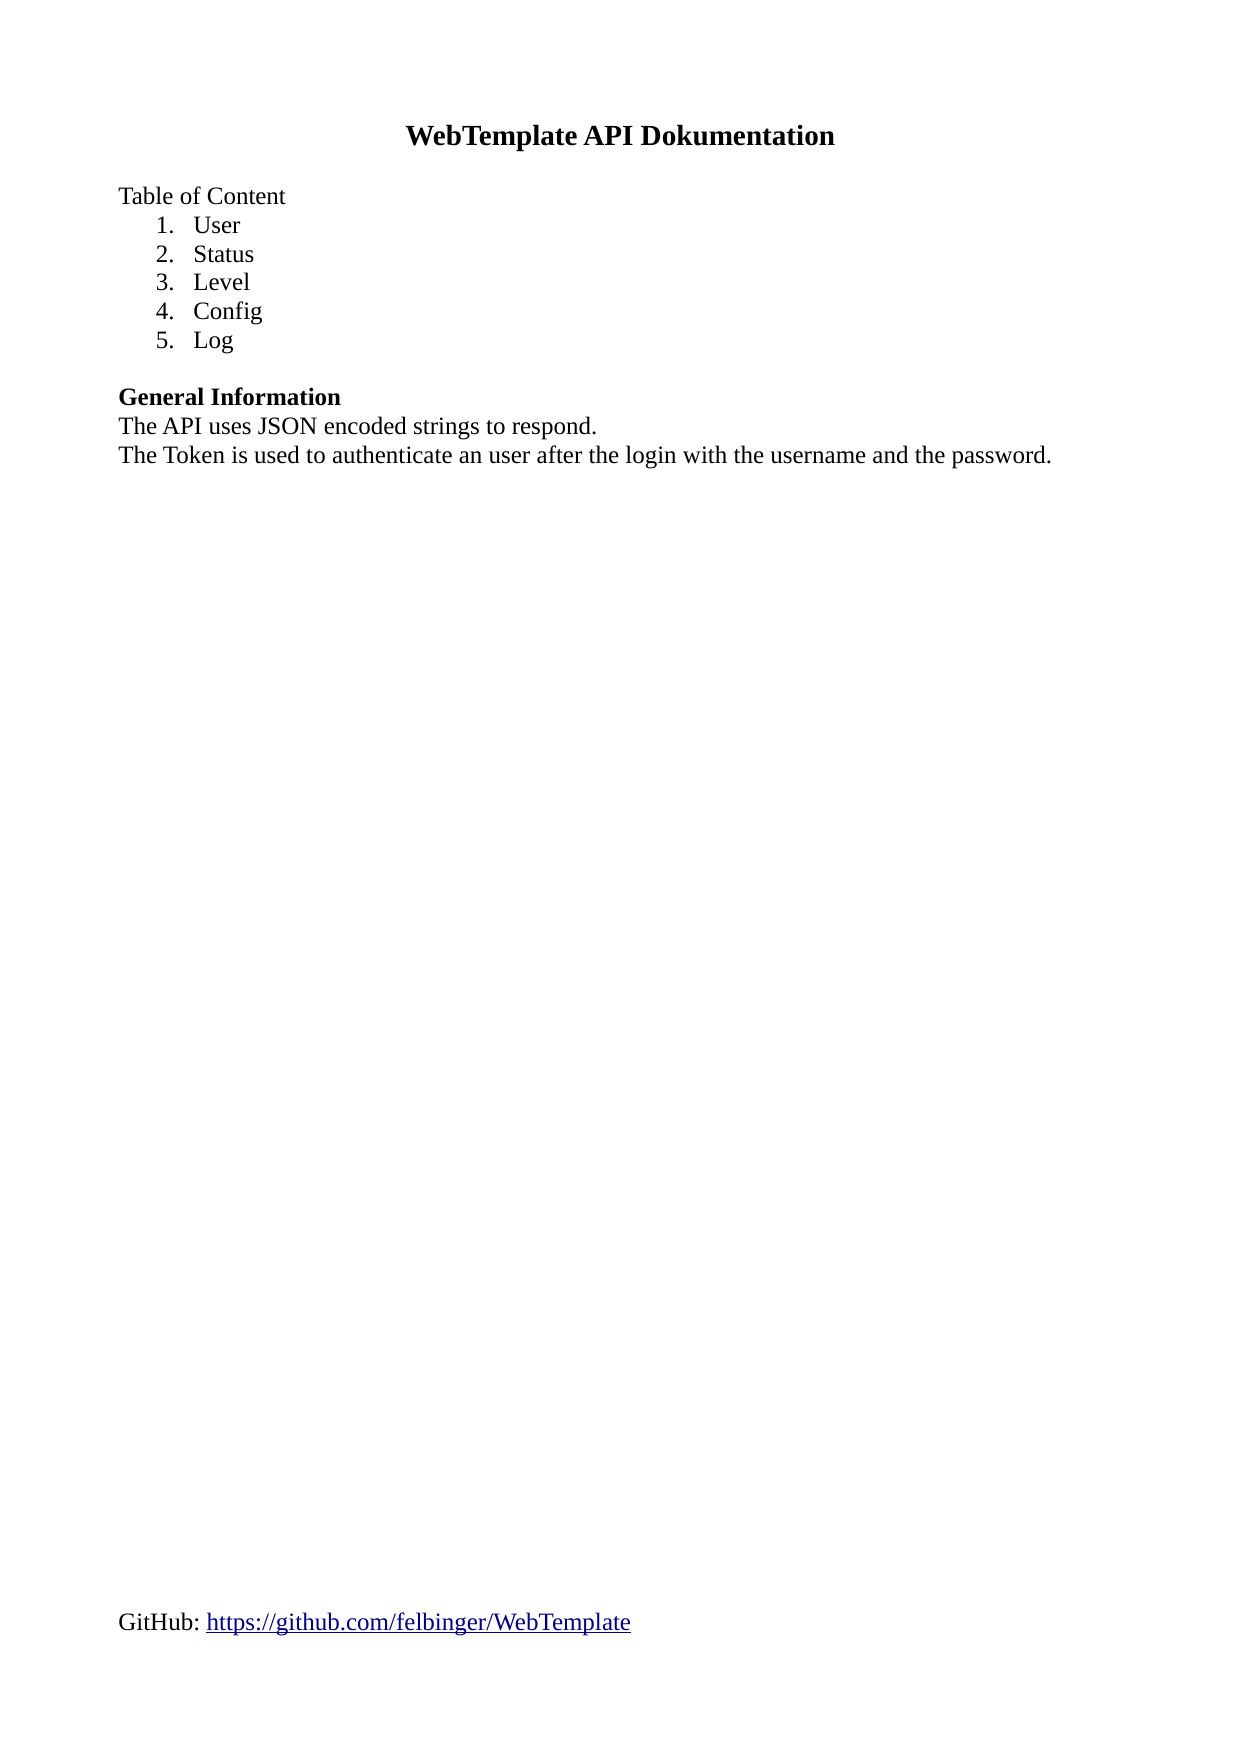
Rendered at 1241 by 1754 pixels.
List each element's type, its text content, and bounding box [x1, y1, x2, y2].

text The Token is used to authenticate an user after the login with the username and the password. [118, 440, 1122, 469]
list Config [156, 296, 1122, 325]
list User [156, 210, 1122, 239]
text The API uses JSON encoded strings to respond. [118, 411, 1122, 440]
list Level [156, 267, 1122, 296]
text General Information [118, 382, 1122, 411]
text Table of Content [118, 181, 1122, 210]
list Status [156, 239, 1122, 267]
list Log [156, 325, 1122, 354]
